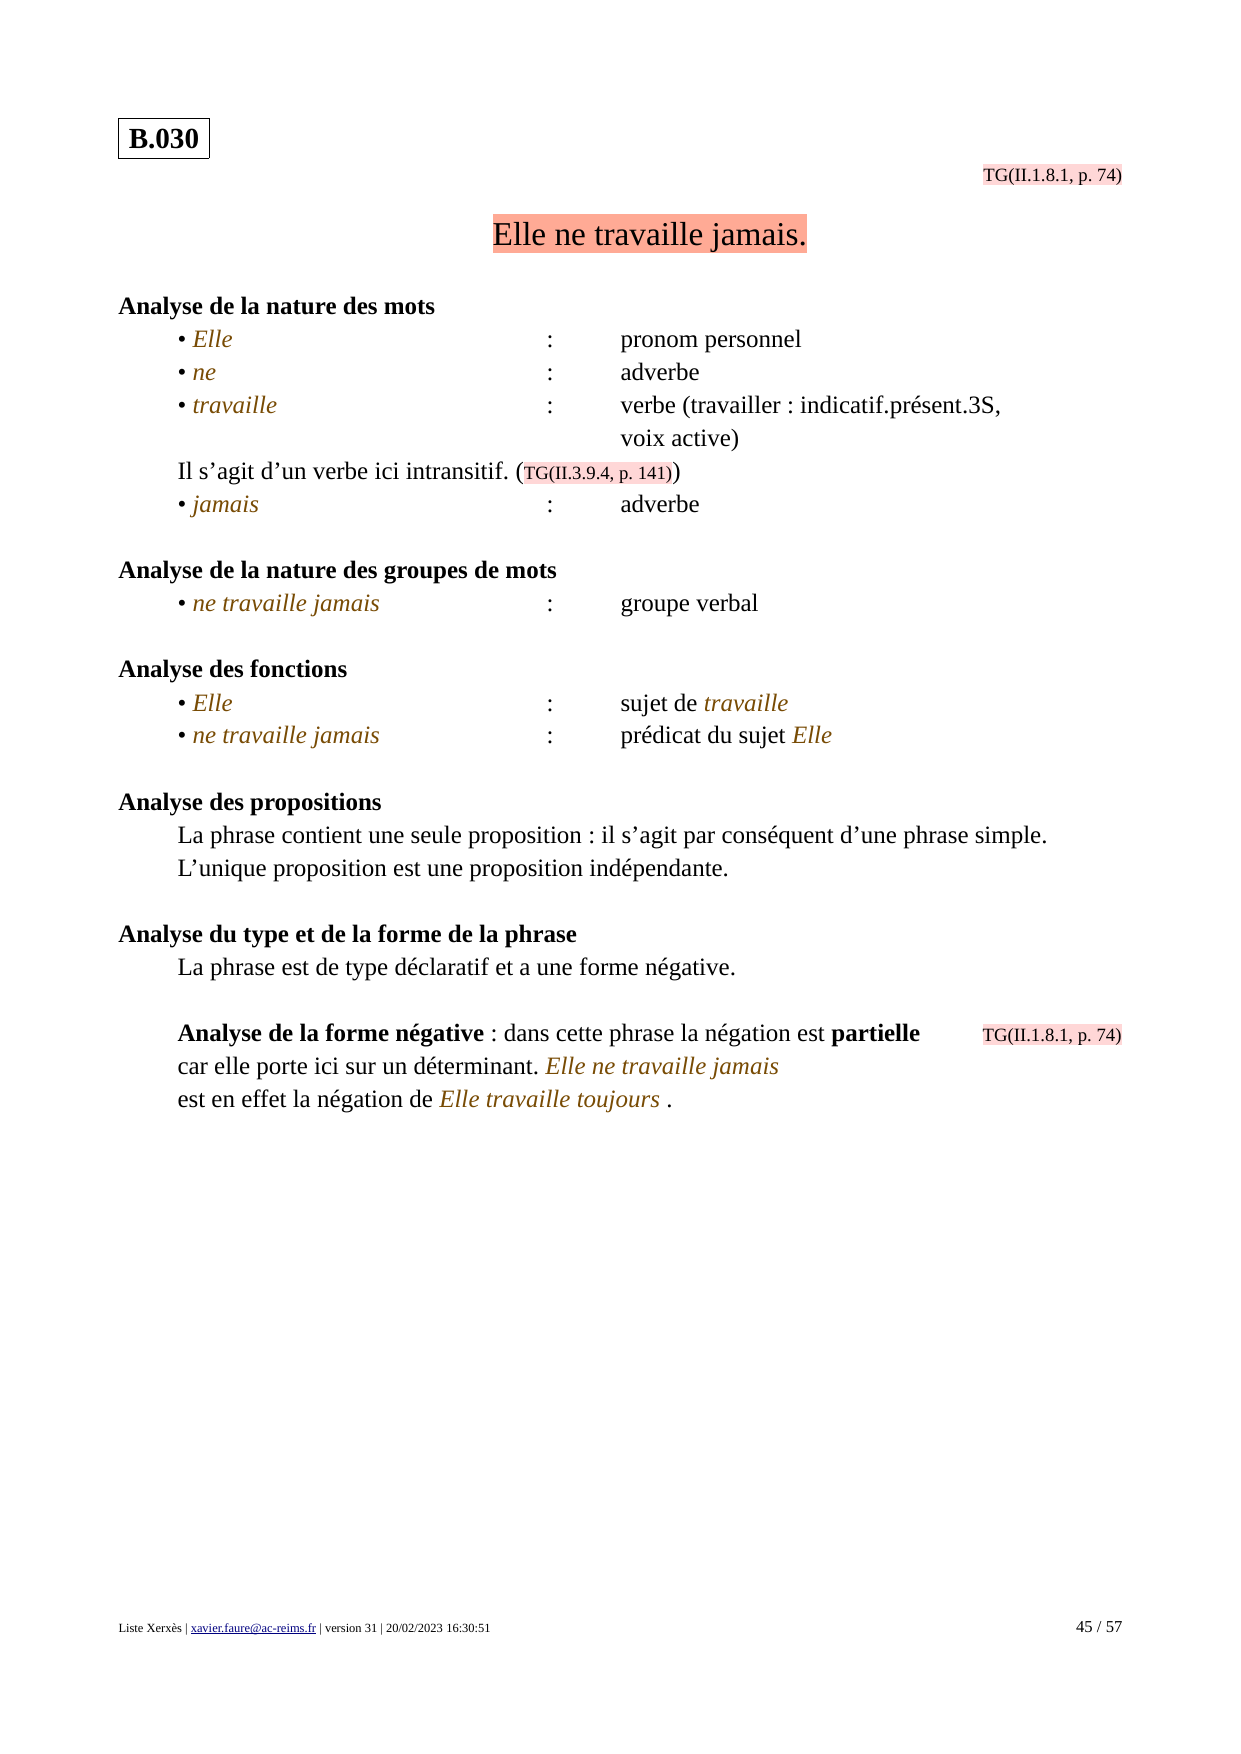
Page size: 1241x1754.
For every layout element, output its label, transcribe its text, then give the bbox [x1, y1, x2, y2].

text Elle ne travaille jamais. [807, 214, 1122, 253]
text [210, 118, 1122, 158]
text car elle porte ici sur un déterminant. Elle ne travaille jamais [177, 1051, 1122, 1079]
text • Elle : pronom personnel [177, 324, 1122, 353]
text est en effet la négation de Elle travaille toujours . [177, 1084, 1122, 1113]
text TG(II.1.8.1, p. 74) [177, 164, 983, 185]
text B.030 [119, 119, 209, 158]
text Elle ne travaille jamais. [177, 214, 493, 253]
text • travaille : verbe (travailler : indicatif.présent.3S, [177, 390, 1122, 419]
text Analyse de la forme négative : dans cette phrase la négation est partielle TG(II.1.8.1, p. 74) [177, 1018, 1122, 1047]
text Analyse des fonctions [118, 654, 1122, 683]
text L’unique proposition est une proposition indépendante. [177, 853, 1122, 881]
text • ne travaille jamais : prédicat du sujet Elle [177, 721, 1122, 749]
text • jamais : adverbe [177, 489, 1122, 518]
text Analyse de la nature des groupes de mots [118, 556, 1122, 584]
text Analyse du type et de la forme de la phrase [118, 919, 1122, 947]
text • ne travaille jamais : groupe verbal [177, 588, 1122, 617]
text La phrase contient une seule proposition : il s’agit par conséquent d’une phrase simple. [177, 820, 1122, 848]
text Analyse des propositions [118, 787, 1122, 815]
text voix active) [177, 423, 1122, 452]
text Analyse de la nature des mots [118, 291, 1122, 320]
text La phrase est de type déclaratif et a une forme négative. [177, 952, 1122, 981]
text • Elle : sujet de travaille [177, 688, 1122, 716]
text Il s’agit d’un verbe ici intransitif. (TG(II.3.9.4, p. 141)) [177, 456, 1122, 485]
text • ne : adverbe [177, 357, 1122, 386]
